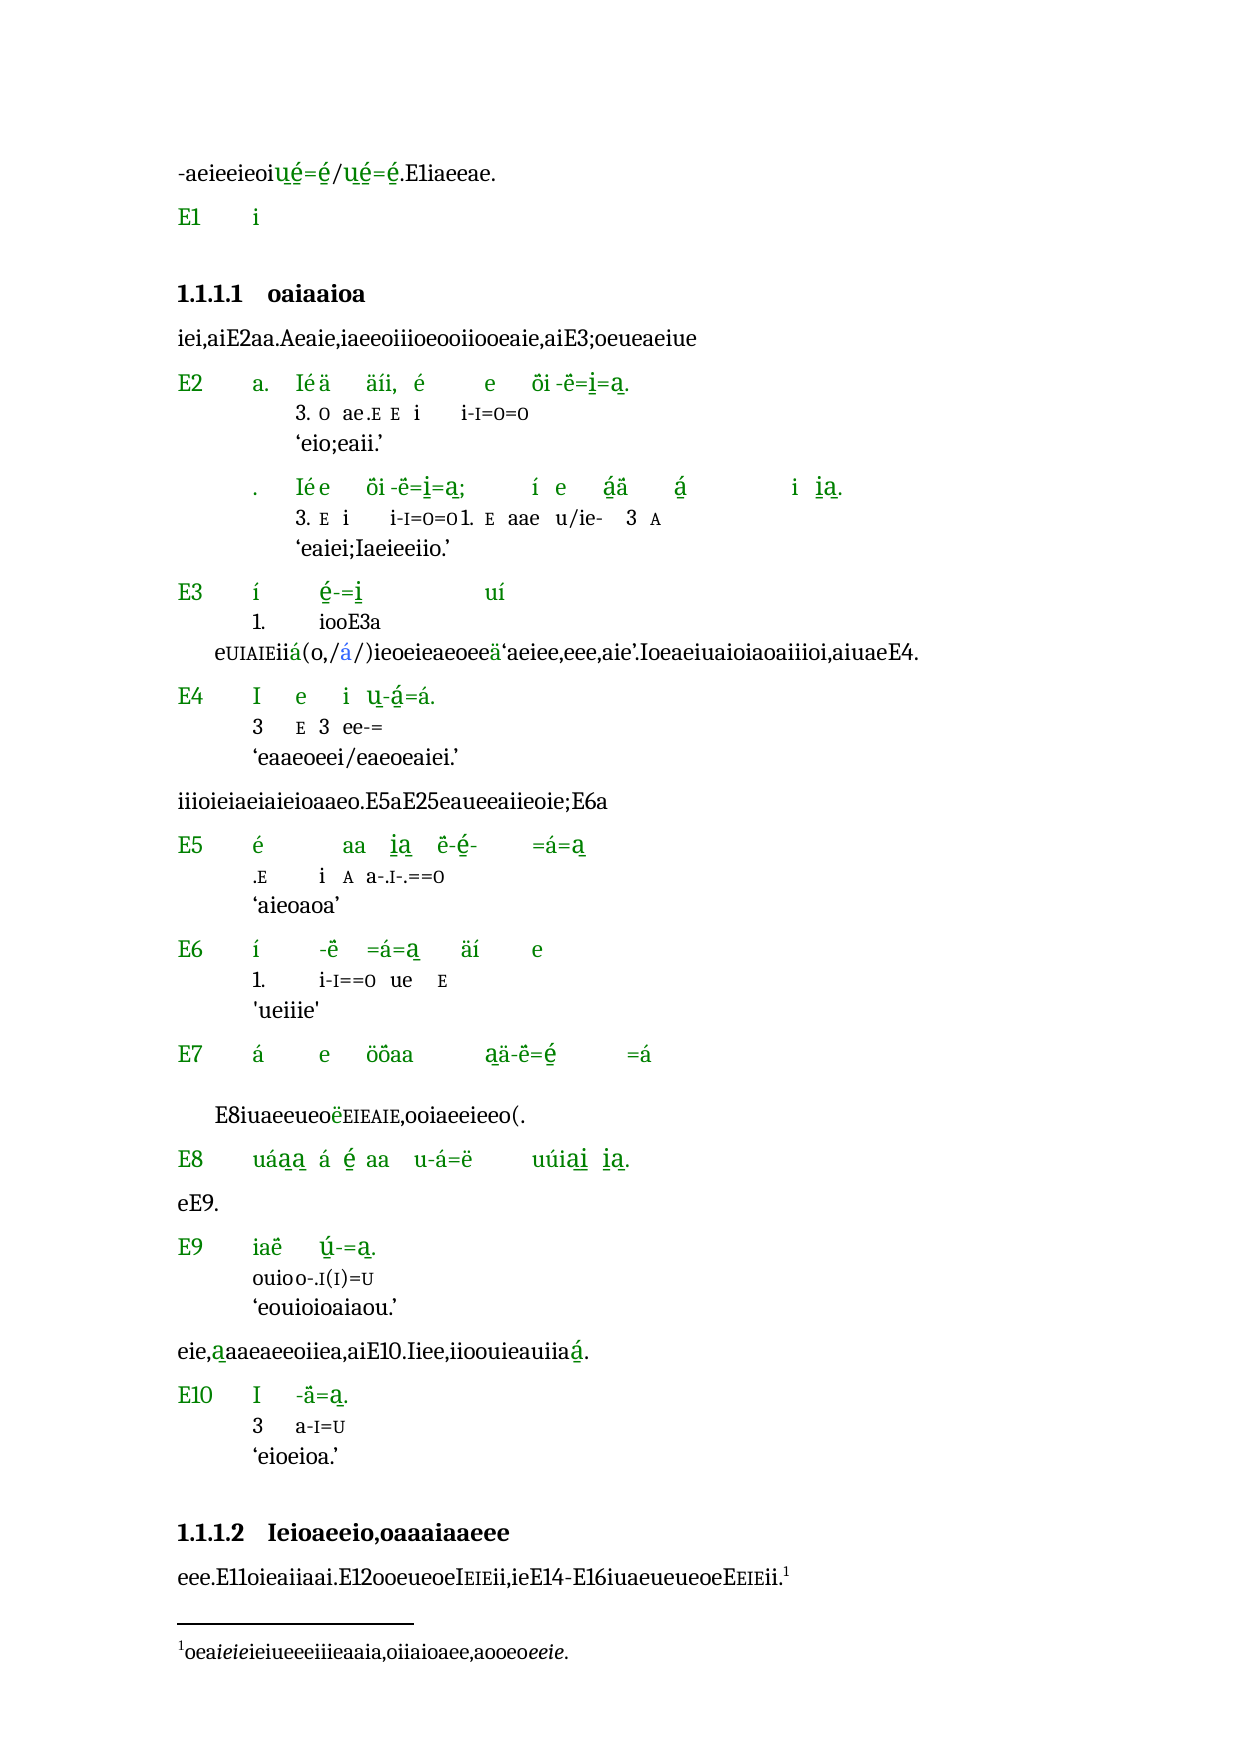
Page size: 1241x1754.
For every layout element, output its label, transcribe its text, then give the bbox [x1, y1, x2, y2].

text .e i a a-.i-.==o [252, 862, 1122, 889]
text euiaieiiá(o,/á/)ieoeieaeoeeä‘aeiee,eee,aie’.Ioeaeiuaioiaoaiiioi,aiuaeE4. [177, 638, 1122, 667]
text ‘eaiei;Iaeieeiio.’ [252, 533, 1122, 562]
text -aeieeieoiu̱é̱=é̱/u̱é̱=é̱.E1iaeeae. [177, 159, 1122, 188]
list iaë́ ú̱-=a̱. [177, 1233, 1122, 1261]
list I -ä́=a̱. [177, 1381, 1122, 1410]
list é aa i̱a̱ ë́-é̱- =á=a̱ [177, 831, 1122, 859]
text 3. e i i-i=o=o 1. e aae u/ie- 3 a [252, 504, 1122, 531]
list á e öö́aa a̱ä-ë́=é̱ =á [177, 1040, 1122, 1069]
text 1. i-i==o ue e [252, 967, 1122, 993]
text 3. o ae .e e i i-i=o=o [252, 400, 1122, 426]
list uáa̱a̱ á é̱ aa u-á=ë uúia̱i̱ i̱a̱. [177, 1144, 1122, 1173]
text ‘eio;eaii.’ [252, 429, 1122, 458]
text 'ueiiie' [252, 996, 1122, 1025]
list í é̱-=i̱ uí [177, 578, 1122, 606]
list I e i u̱-á̱=á. [177, 682, 1122, 711]
text eie,a̱aaeaeeoiiea,aiE10.Iiee,ii­oouieauiiaá̱. [177, 1337, 1122, 1366]
text 3 e 3 ee-= [252, 714, 1122, 740]
text iiioieiaeiaieioaaeo.E5aE25eaueeaiieoie;E6a [177, 787, 1122, 816]
list a. Ié ä äíi, é e ö́i -ë́=i̱=a̱. [177, 368, 1122, 397]
text iei,aiE2aa.Aeaie,iaeeoiiioeooiiooeaie,aiE3;oeueaeiue [177, 324, 1122, 353]
subtitle Ieioaeeio,oaaaiaaeee [177, 1517, 1122, 1547]
text ‘aieoaoa’ [252, 891, 1122, 920]
text ‘eouioioaiaou.’ [252, 1293, 1122, 1322]
list í -ë́ =á=a̱ äí e [177, 935, 1122, 964]
text ouio o-.i(i)=u [252, 1264, 1122, 1291]
subtitle oaiaaioa [177, 279, 1122, 309]
text oeaieieieiueeeiiieaaia,oiiaioaee,aooeoeeie. [177, 1636, 1122, 1665]
list i [177, 203, 1122, 232]
text 3 a-i=u [252, 1413, 1122, 1439]
text E8iuaeeueoëeieaie,ooiaeeieeo(. [177, 1101, 1122, 1129]
text eE9. [177, 1189, 1122, 1217]
text . Ié e ö́i -ë́=i̱=a̱; í e á̱ä́ á̱ i i̱a̱. [252, 473, 1122, 502]
text ‘eaaeoeei/eaeoeaiei.’ [252, 743, 1122, 771]
text 1. iooE3a [252, 609, 1122, 636]
text ‘eioeioa.’ [252, 1442, 1122, 1471]
text eee.E11oieaiiaai.E12ooeueoeIeieii,ieE14-E16iuaeueueoeEeieii. [177, 1563, 1122, 1592]
